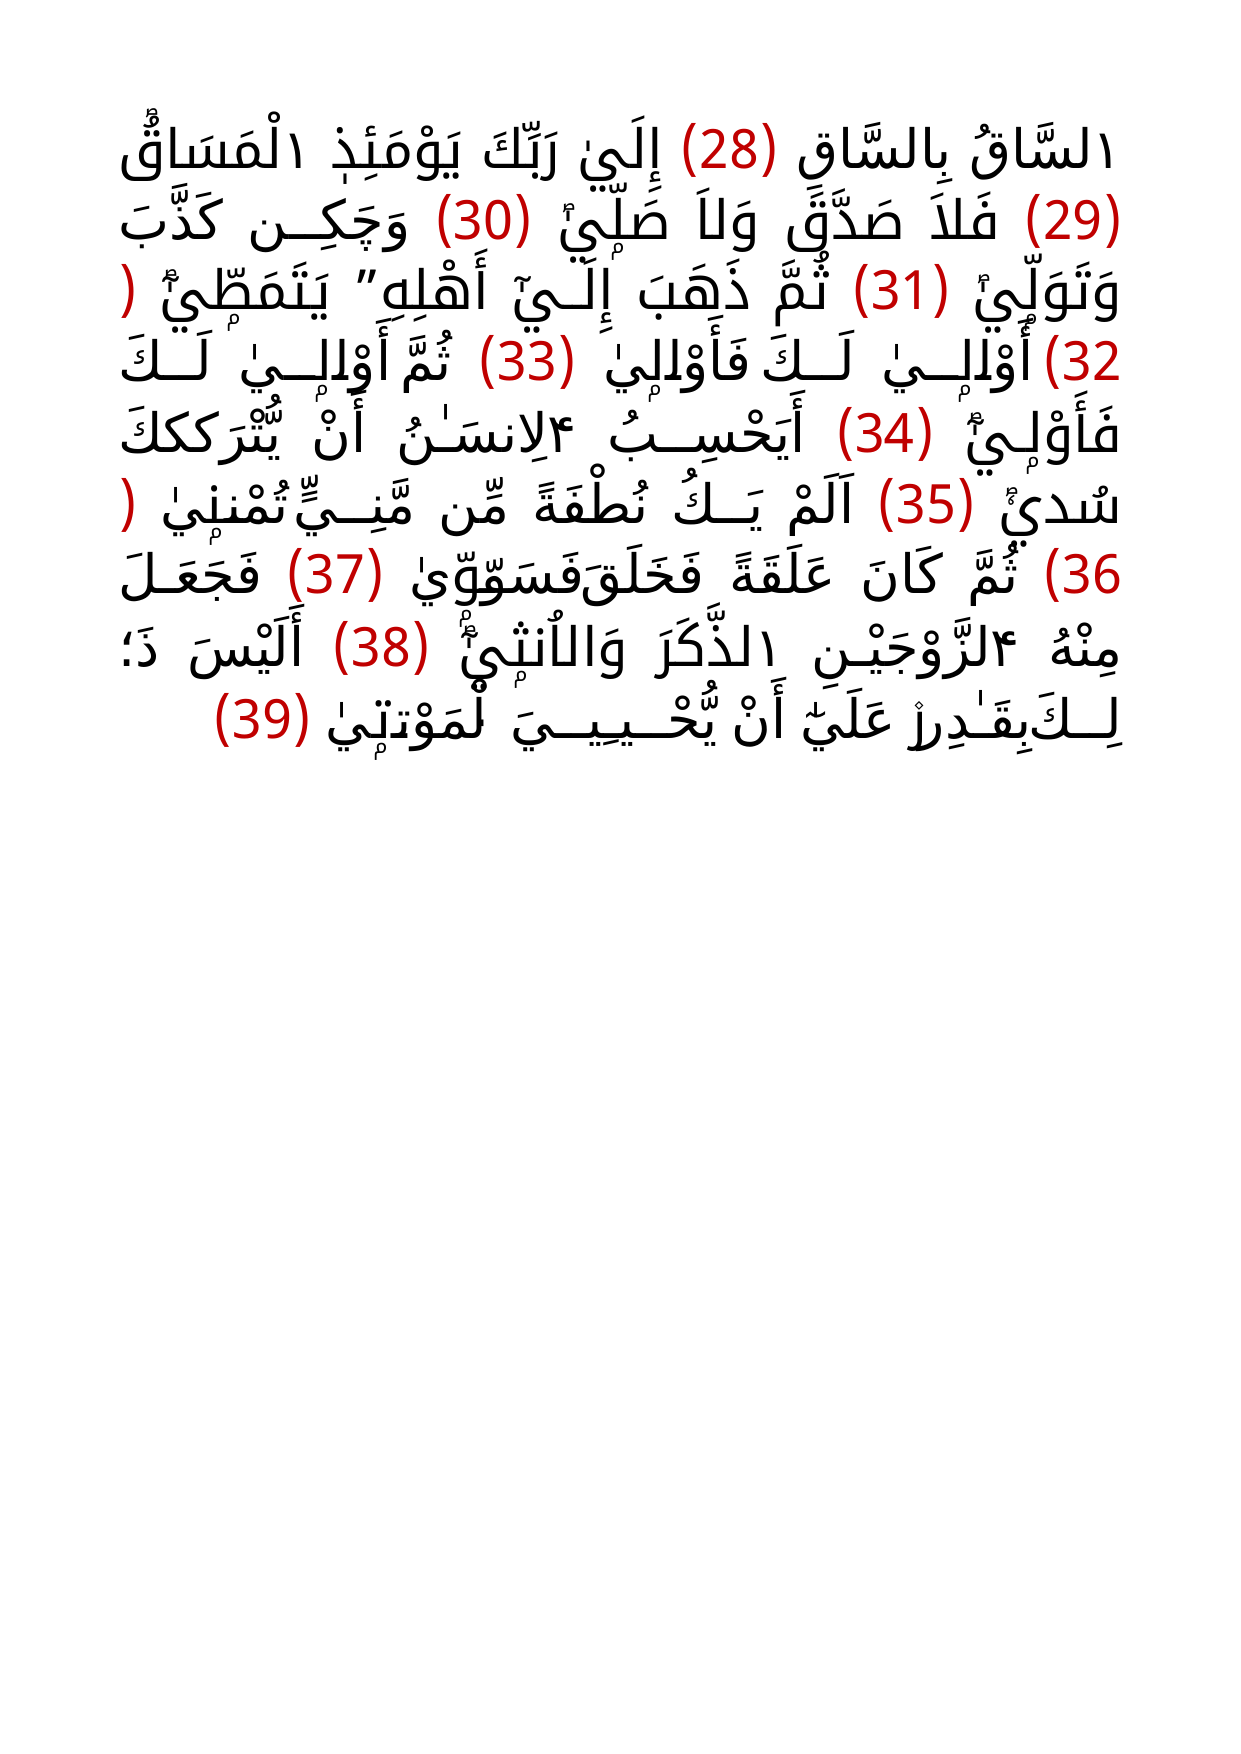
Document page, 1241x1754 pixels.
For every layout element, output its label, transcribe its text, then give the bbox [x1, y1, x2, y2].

text ¥ بِسْمِ ۱للَّهِ ۱لرَّحْمَـٰنِ ۱لرَّحِيمِؐ لآَ ٱُقْسِمُ بِيَوْمِ ۱لْقِيَـٰمَةِ (1) وَلآَ ٱُقْسِمُ بِالنَّفْـسِ ۱للَّوَّامَةِؐ (2) أَيَحْسِبُ ۴لِانسَـٰــنُ أَلَّن نَّجْمَعَ عِظَامَهُ„ (3) بَلۭــيٰؐ قَـٰدِرۣيــنَ عَلَيٰٓ أَن نُّسَوّۣيَ بَنَانَهُؐ, (4) بَلْ يُرۣيدُ ۴لِانسَـٰــنُ ڤِيَفْجُرَ أَمَامَهُؐ, (5) يَسْـَٔلُ أَيَّانَ يَوْمُ ۴لْقِيَـٰمَةِؐ (6) فَإِذَا بَرَقَ ۰لْبَصَرُ (7) وَخَسَفَ ۰لْقَمَرُ (8) وَجُمِعَ ۰لشَّمْسُ وَالْقَمَرُ (9) يَقُولُ ۴لِانسَـٰنُ يَوْمَئِذٖ اَيْــنَ ۰لْمَفَرُّؐ (10) كَلاَّ لاَ وَزَرَؐ (11) إِلَيٰ رَبِّــكَ يَوْمَئِذٖ ۱لْمُسْتَقَرُّؐ (12) يُنَبَّؤُاْ ۴لِانسَـٰنُ يَـوْمَئِذٙ بِمَا قَدَّمَ وَأَخَّرَؐ (13) بَلِ ۱لِانسَـٰنُ عَلَـيٰ نَفْسِهِ” بَصِيرَةٌ (14) وَلَوَ اَلْقۭــيٰ مَعَاذِيرَهُؐ, (15) لاَ تُحَرّۣكككْ بِهِ” لِسَانَــكَ ڤِتَعْجَلَ بِهِؐ“ إِنَّ عَلَيْنَا جَمْعَهُ„ وَقُرْءَانَهُؐ, (16) فَإِذَا قَرَأْنَـٰهُ فَاتَّبِعْ قُرْءَانَهُ„ (17) ثُمَّ إِنننَّ عَلَيْنَا بَيَانَهُؐ, (18) كَلاَّ بَلْ تُحِبُّونَ ۰لْعَاجِلَةَ (19) وَتَذَرُونَ ۰لاَخِرَةَؐ (20) وُجُوهٌ يَوْمَئِذٍ نَّاضِرَة٘ (21) اِلَيٰ رَبِّهَا نَاظِرَةٌؐ (22) وَوُجُوهٌ يَوْمَئِذٙ بَاسِرَةٌ (23) تَظُنُّ أَنْ يُّفْعَلَ بِهَا فَاقِرَةٌؐ (24) كَلٓاَّ إِذَا بَلَغَتِ ۱لتَّرَاقِيَ (25) وَقِيلَ مَن رَّاقٍ (26) وَظَــنَّ أَنَّهُ ۴لْفِرَاقُ (27) وَالْتَفَّتِ ۱لسَّاقُ بِالسَّاقِ (28) إِلَيٰ رَبِّكَ يَوْمَئِذٖ ۱لْمَسَاقُؐ (29) فَلاَ صَدَّقَ وَلاَ صَلّۭيٰؐ (30) وَچَكِــن كَذَّبَ وَتَوَلّۭيٰؐ (31) ثُمَّ ذَهَبَ إِلَــيٰٓ أَهْلِهِ” يَتَمَطّۭيٰٓؐ (32) أَوْلۭــيٰ لَــكَ فَأَوْلۭيٰ (33) ثُمَّ أَوْلۭــيٰ لَــكَ فَأَوْلۭـيٰٓؐ (34) أَيَحْسِــبُ ۴لِانسَـٰنُ أَنْ يُّتْرَكككَ سُديٗؐ (35) اَلَمْ يَــكُ نُطْفَةً مِّن مَّنِــيٍّ تُمْنۭيٰ (36) ثُمَّ كَانَ عَلَقَةً فَخَلَقَ فَسَوّۭيٰ (37) فَجَعَـلَ مِنْهُ ۴لزَّوْجَيْـنِ ۱لذَّكَرَ وَالاُنثۭيٰٓؐ (38) أَلَيْسَ ذَ؛لِــكَ بِقَـٰدِر۫ عَلَيٰٓ أَنْ يُّحْــيـِيــيَ ۰لْمَوْتۭيٰ (39) [118, 118, 1122, 761]
